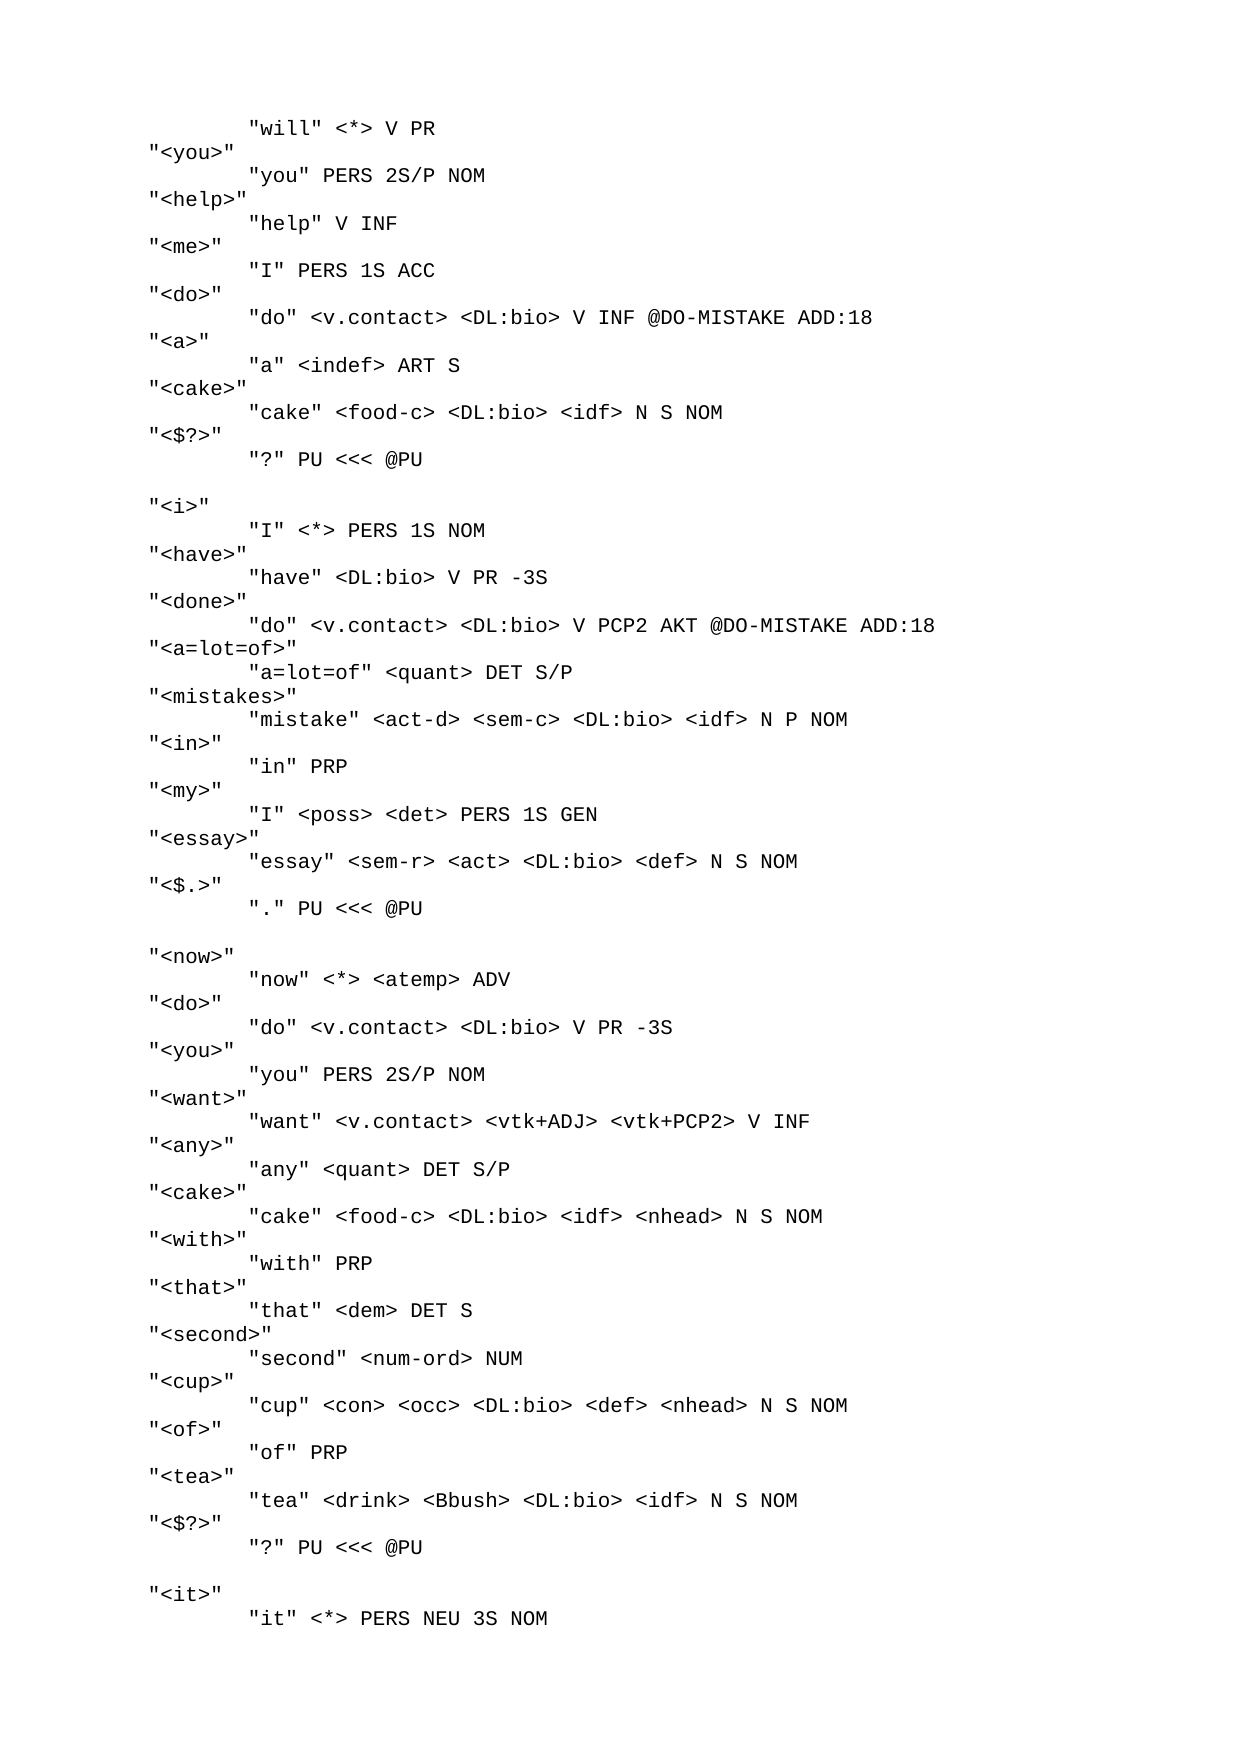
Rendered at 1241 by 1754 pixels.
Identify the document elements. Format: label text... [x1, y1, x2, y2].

table_header "will" <*> V PR "<you>" "you" PERS 2S/P NOM "<help>" "help" V INF "<me>" "I" PERS 1S ACC "<do>" "do" <v.contact> <DL:bio> V INF @DO-MISTAKE ADD:18 "<a>" "a" <indef> ART S "<cake>" "cake" <food-c> <DL:bio> <idf> N S NOM "<$?>" "?" PU <<< @PU "<i>" "I" <*> PERS 1S NOM "<have>" "have" <DL:bio> V PR -3S "<done>" "do" <v.contact> <DL:bio> V PCP2 AKT @DO-MISTAKE ADD:18 "<a=lot=of>" "a=lot=of" <quant> DET S/P "<mistakes>" "mistake" <act-d> <sem-c> <DL:bio> <idf> N P NOM "<in>" "in" PRP "<my>" "I" <poss> <det> PERS 1S GEN "<essay>" "essay" <sem-r> <act> <DL:bio> <def> N S NOM "<$.>" "." PU <<< @PU "<now>" "now" <*> <atemp> ADV "<do>" "do" <v.contact> <DL:bio> V PR -3S "<you>" "you" PERS 2S/P NOM "<want>" "want" <v.contact> <vtk+ADJ> <vtk+PCP2> V INF "<any>" "any" <quant> DET S/P "<cake>" "cake" <food-c> <DL:bio> <idf> <nhead> N S NOM "<with>" "with" PRP "<that>" "that" <dem> DET S "<second>" "second" <num-ord> NUM "<cup>" "cup" <con> <occ> <DL:bio> <def> <nhead> N S NOM "<of>" "of" PRP "<tea>" "tea" <drink> <Bbush> <DL:bio> <idf> N S NOM "<$?>" "?" PU <<< @PU "<it>" "it" <*> PERS NEU 3S NOM [148, 118, 1092, 1631]
